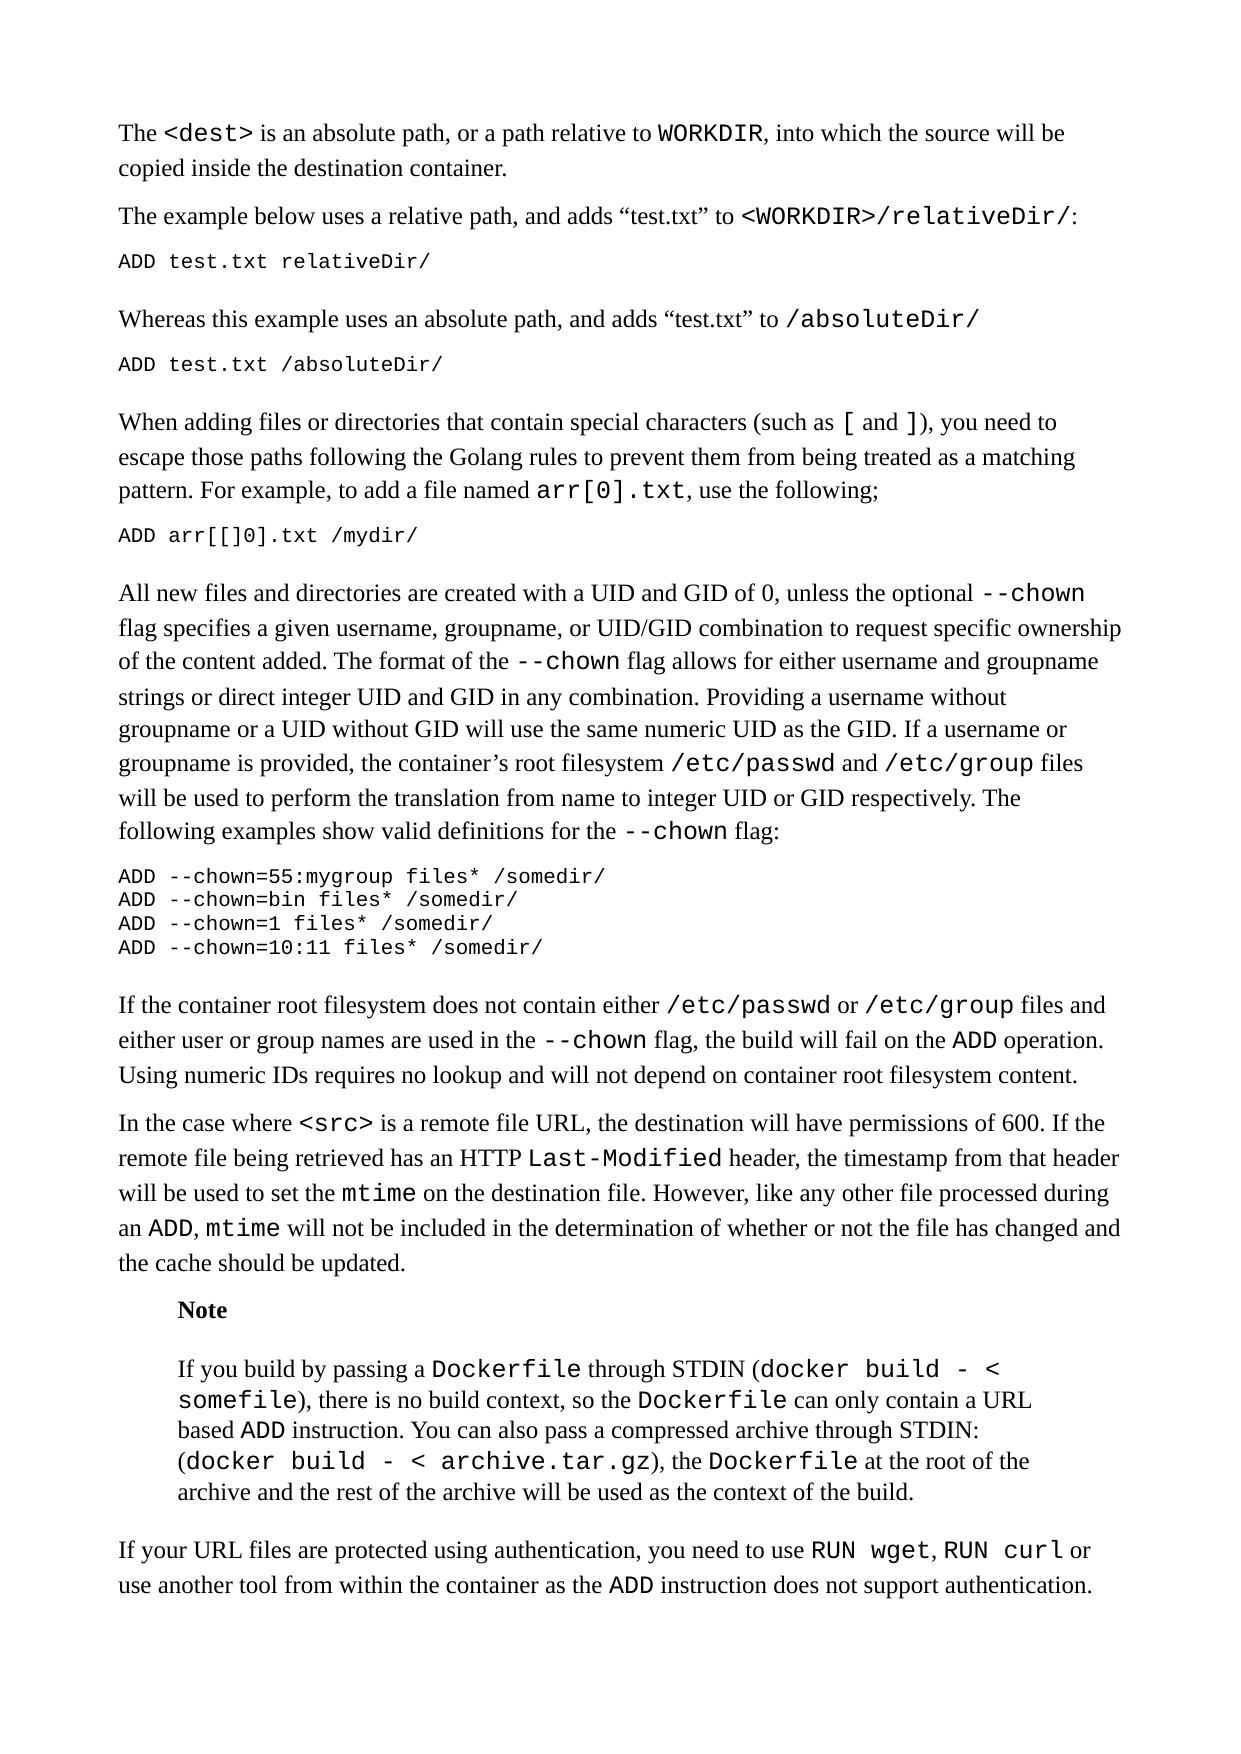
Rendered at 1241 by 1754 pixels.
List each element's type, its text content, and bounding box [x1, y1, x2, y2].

text Note [177, 1296, 1063, 1324]
text ADD --chown=1 files* /somedir/ [118, 913, 1122, 937]
text Whereas this example uses an absolute path, and adds “test.txt” to /absoluteDir/ [118, 304, 1122, 335]
text The <dest> is an absolute path, or a path relative to WORKDIR, into which the source will be copied inside the destination container. [118, 118, 1122, 182]
text In the case where <src> is a remote file URL, the destination will have permissions of 600. If the remote file being retrieved has an HTTP Last-Modified header, the timestamp from that header will be used to set the mtime on the destination file. However, like any other file processed during an ADD, mtime will not be included in the determination of whether or not the file has changed and the cache should be updated. [118, 1108, 1122, 1277]
text All new files and directories are created with a UID and GID of 0, unless the optional --chown flag specifies a given username, groupname, or UID/GID combination to request specific ownership of the content added. The format of the --chown flag allows for either username and groupname strings or direct integer UID and GID in any combination. Providing a username without groupname or a UID without GID will use the same numeric UID as the GID. If a username or groupname is provided, the container’s root filesystem /etc/passwd and /etc/group files will be used to perform the translation from name to integer UID or GID respectively. The following examples show valid definitions for the --chown flag: [118, 578, 1122, 847]
text ADD --chown=10:11 files* /somedir/ [118, 937, 1122, 960]
text ADD --chown=bin files* /somedir/ [118, 889, 1122, 913]
text ADD --chown=55:mygroup files* /somedir/ [118, 866, 1122, 889]
text If you build by passing a Dockerfile through STDIN (docker build - < somefile), there is no build context, so the Dockerfile can only contain a URL based ADD instruction. You can also pass a compressed archive through STDIN: (docker build - < archive.tar.gz), the Dockerfile at the root of the archive and the rest of the archive will be used as the context of the build. [177, 1354, 1063, 1506]
text When adding files or directories that contain special characters (such as [ and ]), you need to escape those paths following the Golang rules to prevent them from being treated as a matching pattern. For example, to add a file named arr[0].txt, use the following; [118, 407, 1122, 506]
text ADD arr[[]0].txt /mydir/ [118, 525, 1122, 549]
text ADD test.txt /absoluteDir/ [118, 354, 1122, 378]
text The example below uses a relative path, and adds “test.txt” to <WORKDIR>/relativeDir/: [118, 201, 1122, 232]
text If the container root filesystem does not contain either /etc/passwd or /etc/group files and either user or group names are used in the --chown flag, the build will fail on the ADD operation. Using numeric IDs requires no lookup and will not depend on container root filesystem content. [118, 990, 1122, 1089]
text ADD test.txt relativeDir/ [118, 251, 1122, 274]
text If your URL files are protected using authentication, you need to use RUN wget, RUN curl or use another tool from within the container as the ADD instruction does not support authentication. [118, 1535, 1122, 1601]
